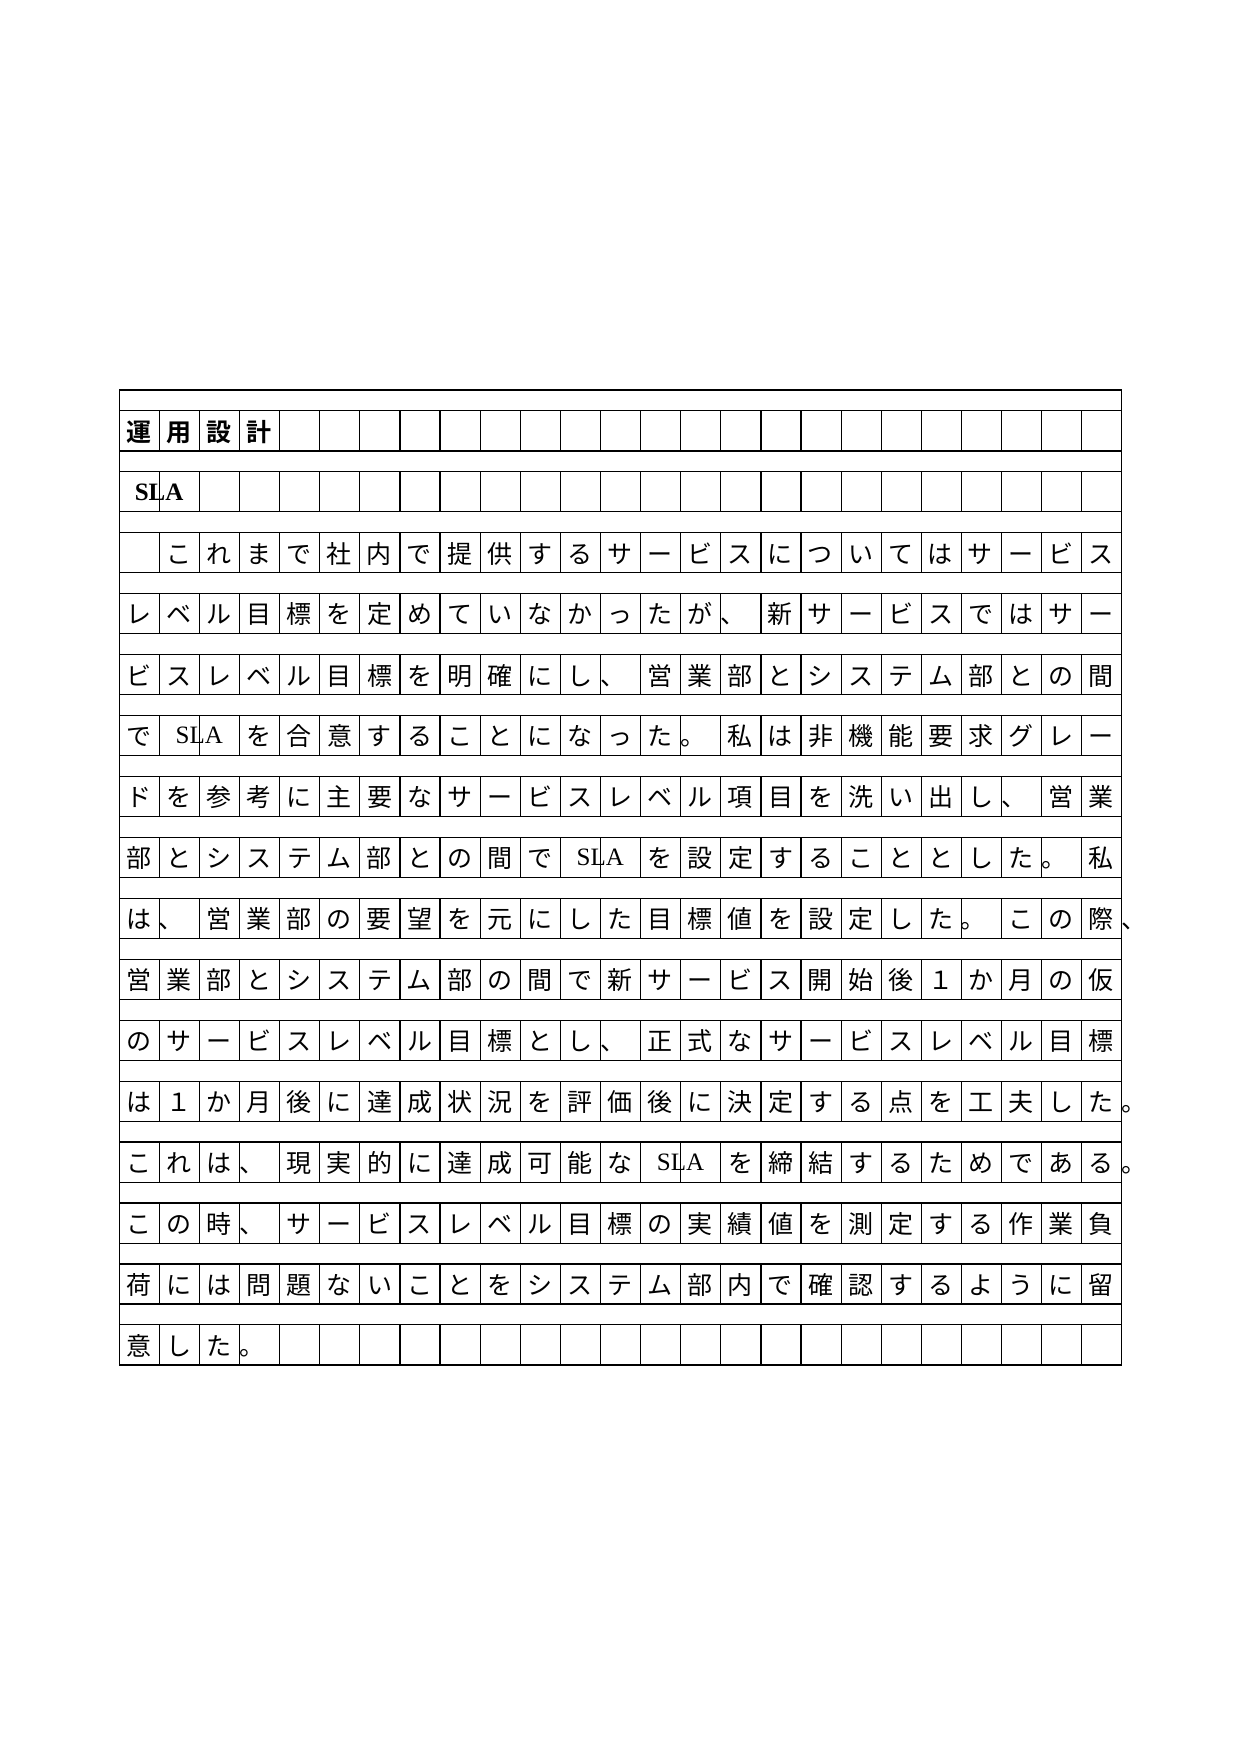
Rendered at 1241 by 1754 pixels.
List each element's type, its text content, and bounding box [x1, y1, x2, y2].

text これまで社内で提供するサービスについてはサービスレベル目標を定めていなかったが、新サービスではサービスレベル目標を明確にし、営業部とシステム部との間でSLAを合意することになった。私は非機能要求グレードを参考に主要なサービスレベル項目を洗い出し、営業部とシステム部との間でSLAを設定することとした。私は、営業部の要望を元にした目標値を設定した。この際、営業部とシステム部の間で新サービス開始後１か月の仮のサービスレベル目標とし、正式なサービスレベル目標は１か月後に達成状況を評価後に決定する点を工夫した。これは、現実的に達成可能なSLAを締結するためである。この時、サービスレベル目標の実績値を測定する作業負荷には問題ないことをシステム部内で確認するように留意した。 [120, 756, 1121, 776]
text SLA [120, 472, 159, 511]
text [481, 411, 520, 450]
text SLA [441, 472, 480, 511]
text 用 [160, 411, 199, 450]
text [842, 411, 881, 450]
text SLA [200, 472, 239, 511]
text これまで社内で提供するサービスについてはサービスレベル目標を定めていなかったが、新サービスではサービスレベル目標を明確にし、営業部とシステム部との間でSLAを合意することになった。私は非機能要求グレードを参考に主要なサービスレベル項目を洗い出し、営業部とシステム部との間でSLAを設定することとした。私は、営業部の要望を元にした目標値を設定した。この際、営業部とシステム部の間で新サービス開始後１か月の仮のサービスレベル目標とし、正式なサービスレベル目標は１か月後に達成状況を評価後に決定する点を工夫した。これは、現実的に達成可能なSLAを締結するためである。この時、サービスレベル目標の実績値を測定する作業負荷には問題ないことをシステム部内で確認するように留意した。 [120, 817, 1121, 837]
text SLA [842, 472, 881, 511]
text これまで社内で提供するサービスについてはサービスレベル目標を定めていなかったが、新サービスではサービスレベル目標を明確にし、営業部とシステム部との間でSLAを合意することになった。私は非機能要求グレードを参考に主要なサービスレベル項目を洗い出し、営業部とシステム部との間でSLAを設定することとした。私は、営業部の要望を元にした目標値を設定した。この際、営業部とシステム部の間で新サービス開始後１か月の仮のサービスレベル目標とし、正式なサービスレベル目標は１か月後に達成状況を評価後に決定する点を工夫した。これは、現実的に達成可能なSLAを締結するためである。この時、サービスレベル目標の実績値を測定する作業負荷には問題ないことをシステム部内で確認するように留意した。 [120, 1183, 1121, 1202]
text [962, 411, 1001, 450]
text [320, 411, 359, 450]
text [521, 411, 560, 450]
text [1042, 411, 1081, 450]
text SLA [120, 452, 1121, 471]
text これまで社内で提供するサービスについてはサービスレベル目標を定めていなかったが、新サービスではサービスレベル目標を明確にし、営業部とシステム部との間でSLAを合意することになった。私は非機能要求グレードを参考に主要なサービスレベル項目を洗い出し、営業部とシステム部との間でSLAを設定することとした。私は、営業部の要望を元にした目標値を設定した。この際、営業部とシステム部の間で新サービス開始後１か月の仮のサービスレベル目標とし、正式なサービスレベル目標は１か月後に達成状況を評価後に決定する点を工夫した。これは、現実的に達成可能なSLAを締結するためである。この時、サービスレベル目標の実績値を測定する作業負荷には問題ないことをシステム部内で確認するように留意した。 [120, 1244, 1121, 1263]
text これまで社内で提供するサービスについてはサービスレベル目標を定めていなかったが、新サービスではサービスレベル目標を明確にし、営業部とシステム部との間でSLAを合意することになった。私は非機能要求グレードを参考に主要なサービスレベル項目を洗い出し、営業部とシステム部との間でSLAを設定することとした。私は、営業部の要望を元にした目標値を設定した。この際、営業部とシステム部の間で新サービス開始後１か月の仮のサービスレベル目標とし、正式なサービスレベル目標は１か月後に達成状況を評価後に決定する点を工夫した。これは、現実的に達成可能なSLAを締結するためである。この時、サービスレベル目標の実績値を測定する作業負荷には問題ないことをシステム部内で確認するように留意した。 [120, 1305, 1121, 1324]
text [641, 411, 680, 450]
text これまで社内で提供するサービスについてはサービスレベル目標を定めていなかったが、新サービスではサービスレベル目標を明確にし、営業部とシステム部との間でSLAを合意することになった。私は非機能要求グレードを参考に主要なサービスレベル項目を洗い出し、営業部とシステム部との間でSLAを設定することとした。私は、営業部の要望を元にした目標値を設定した。この際、営業部とシステム部の間で新サービス開始後１か月の仮のサービスレベル目標とし、正式なサービスレベル目標は１か月後に達成状況を評価後に決定する点を工夫した。これは、現実的に達成可能なSLAを締結するためである。この時、サービスレベル目標の実績値を測定する作業負荷には問題ないことをシステム部内で確認するように留意した。 [120, 695, 1121, 715]
text SLA [641, 472, 680, 511]
text [401, 411, 439, 450]
text これまで社内で提供するサービスについてはサービスレベル目標を定めていなかったが、新サービスではサービスレベル目標を明確にし、営業部とシステム部との間でSLAを合意することになった。私は非機能要求グレードを参考に主要なサービスレベル項目を洗い出し、営業部とシステム部との間でSLAを設定することとした。私は、営業部の要望を元にした目標値を設定した。この際、営業部とシステム部の間で新サービス開始後１か月の仮のサービスレベル目標とし、正式なサービスレベル目標は１か月後に達成状況を評価後に決定する点を工夫した。これは、現実的に達成可能なSLAを締結するためである。この時、サービスレベル目標の実績値を測定する作業負荷には問題ないことをシステム部内で確認するように留意した。 [120, 939, 1121, 959]
text SLA [240, 472, 279, 511]
text 設 [200, 411, 239, 450]
text SLA [160, 472, 199, 511]
text SLA [401, 472, 439, 511]
text [1082, 411, 1121, 450]
text SLA [481, 472, 520, 511]
text SLA [962, 472, 1001, 511]
text [441, 411, 480, 450]
text [721, 411, 760, 450]
text これまで社内で提供するサービスについてはサービスレベル目標を定めていなかったが、新サービスではサービスレベル目標を明確にし、営業部とシステム部との間でSLAを合意することになった。私は非機能要求グレードを参考に主要なサービスレベル項目を洗い出し、営業部とシステム部との間でSLAを設定することとした。私は、営業部の要望を元にした目標値を設定した。この際、営業部とシステム部の間で新サービス開始後１か月の仮のサービスレベル目標とし、正式なサービスレベル目標は１か月後に達成状況を評価後に決定する点を工夫した。これは、現実的に達成可能なSLAを締結するためである。この時、サービスレベル目標の実績値を測定する作業負荷には問題ないことをシステム部内で確認するように留意した。 [120, 1122, 1121, 1141]
text [561, 411, 600, 450]
text SLA [601, 472, 640, 511]
text SLA [721, 472, 760, 511]
text SLA [320, 472, 359, 511]
text SLA [882, 472, 921, 511]
text SLA [1042, 472, 1081, 511]
text SLA [802, 472, 841, 511]
text 計 [240, 411, 279, 450]
text [360, 411, 399, 450]
text これまで社内で提供するサービスについてはサービスレベル目標を定めていなかったが、新サービスではサービスレベル目標を明確にし、営業部とシステム部との間でSLAを合意することになった。私は非機能要求グレードを参考に主要なサービスレベル項目を洗い出し、営業部とシステム部との間でSLAを設定することとした。私は、営業部の要望を元にした目標値を設定した。この際、営業部とシステム部の間で新サービス開始後１か月の仮のサービスレベル目標とし、正式なサービスレベル目標は１か月後に達成状況を評価後に決定する点を工夫した。これは、現実的に達成可能なSLAを締結するためである。この時、サービスレベル目標の実績値を測定する作業負荷には問題ないことをシステム部内で確認するように留意した。 [120, 1061, 1121, 1081]
text これまで社内で提供するサービスについてはサービスレベル目標を定めていなかったが、新サービスではサービスレベル目標を明確にし、営業部とシステム部との間でSLAを合意することになった。私は非機能要求グレードを参考に主要なサービスレベル項目を洗い出し、営業部とシステム部との間でSLAを設定することとした。私は、営業部の要望を元にした目標値を設定した。この際、営業部とシステム部の間で新サービス開始後１か月の仮のサービスレベル目標とし、正式なサービスレベル目標は１か月後に達成状況を評価後に決定する点を工夫した。これは、現実的に達成可能なSLAを締結するためである。この時、サービスレベル目標の実績値を測定する作業負荷には問題ないことをシステム部内で確認するように留意した。 [120, 512, 1121, 532]
text SLA [360, 472, 399, 511]
text [762, 411, 800, 450]
text SLA [762, 472, 800, 511]
text SLA [922, 472, 961, 511]
text [601, 411, 640, 450]
text [280, 411, 319, 450]
text これまで社内で提供するサービスについてはサービスレベル目標を定めていなかったが、新サービスではサービスレベル目標を明確にし、営業部とシステム部との間でSLAを合意することになった。私は非機能要求グレードを参考に主要なサービスレベル項目を洗い出し、営業部とシステム部との間でSLAを設定することとした。私は、営業部の要望を元にした目標値を設定した。この際、営業部とシステム部の間で新サービス開始後１か月の仮のサービスレベル目標とし、正式なサービスレベル目標は１か月後に達成状況を評価後に決定する点を工夫した。これは、現実的に達成可能なSLAを締結するためである。この時、サービスレベル目標の実績値を測定する作業負荷には問題ないことをシステム部内で確認するように留意した。 [120, 573, 1121, 593]
text SLA [681, 472, 720, 511]
text SLA [280, 472, 319, 511]
text これまで社内で提供するサービスについてはサービスレベル目標を定めていなかったが、新サービスではサービスレベル目標を明確にし、営業部とシステム部との間でSLAを合意することになった。私は非機能要求グレードを参考に主要なサービスレベル項目を洗い出し、営業部とシステム部との間でSLAを設定することとした。私は、営業部の要望を元にした目標値を設定した。この際、営業部とシステム部の間で新サービス開始後１か月の仮のサービスレベル目標とし、正式なサービスレベル目標は１か月後に達成状況を評価後に決定する点を工夫した。これは、現実的に達成可能なSLAを締結するためである。この時、サービスレベル目標の実績値を測定する作業負荷には問題ないことをシステム部内で確認するように留意した。 [120, 634, 1121, 654]
text [882, 411, 921, 450]
text [120, 391, 1121, 410]
text [1002, 411, 1041, 450]
text SLA [561, 472, 600, 511]
text SLA [1002, 472, 1041, 511]
text [681, 411, 720, 450]
text これまで社内で提供するサービスについてはサービスレベル目標を定めていなかったが、新サービスではサービスレベル目標を明確にし、営業部とシステム部との間でSLAを合意することになった。私は非機能要求グレードを参考に主要なサービスレベル項目を洗い出し、営業部とシステム部との間でSLAを設定することとした。私は、営業部の要望を元にした目標値を設定した。この際、営業部とシステム部の間で新サービス開始後１か月の仮のサービスレベル目標とし、正式なサービスレベル目標は１か月後に達成状況を評価後に決定する点を工夫した。これは、現実的に達成可能なSLAを締結するためである。この時、サービスレベル目標の実績値を測定する作業負荷には問題ないことをシステム部内で確認するように留意した。 [120, 1000, 1121, 1020]
text [802, 411, 841, 450]
text [922, 411, 961, 450]
text 運 [120, 411, 159, 450]
text SLA [521, 472, 560, 511]
text SLA [1082, 472, 1121, 511]
text これまで社内で提供するサービスについてはサービスレベル目標を定めていなかったが、新サービスではサービスレベル目標を明確にし、営業部とシステム部との間でSLAを合意することになった。私は非機能要求グレードを参考に主要なサービスレベル項目を洗い出し、営業部とシステム部との間でSLAを設定することとした。私は、営業部の要望を元にした目標値を設定した。この際、営業部とシステム部の間で新サービス開始後１か月の仮のサービスレベル目標とし、正式なサービスレベル目標は１か月後に達成状況を評価後に決定する点を工夫した。これは、現実的に達成可能なSLAを締結するためである。この時、サービスレベル目標の実績値を測定する作業負荷には問題ないことをシステム部内で確認するように留意した。 [120, 878, 1121, 898]
